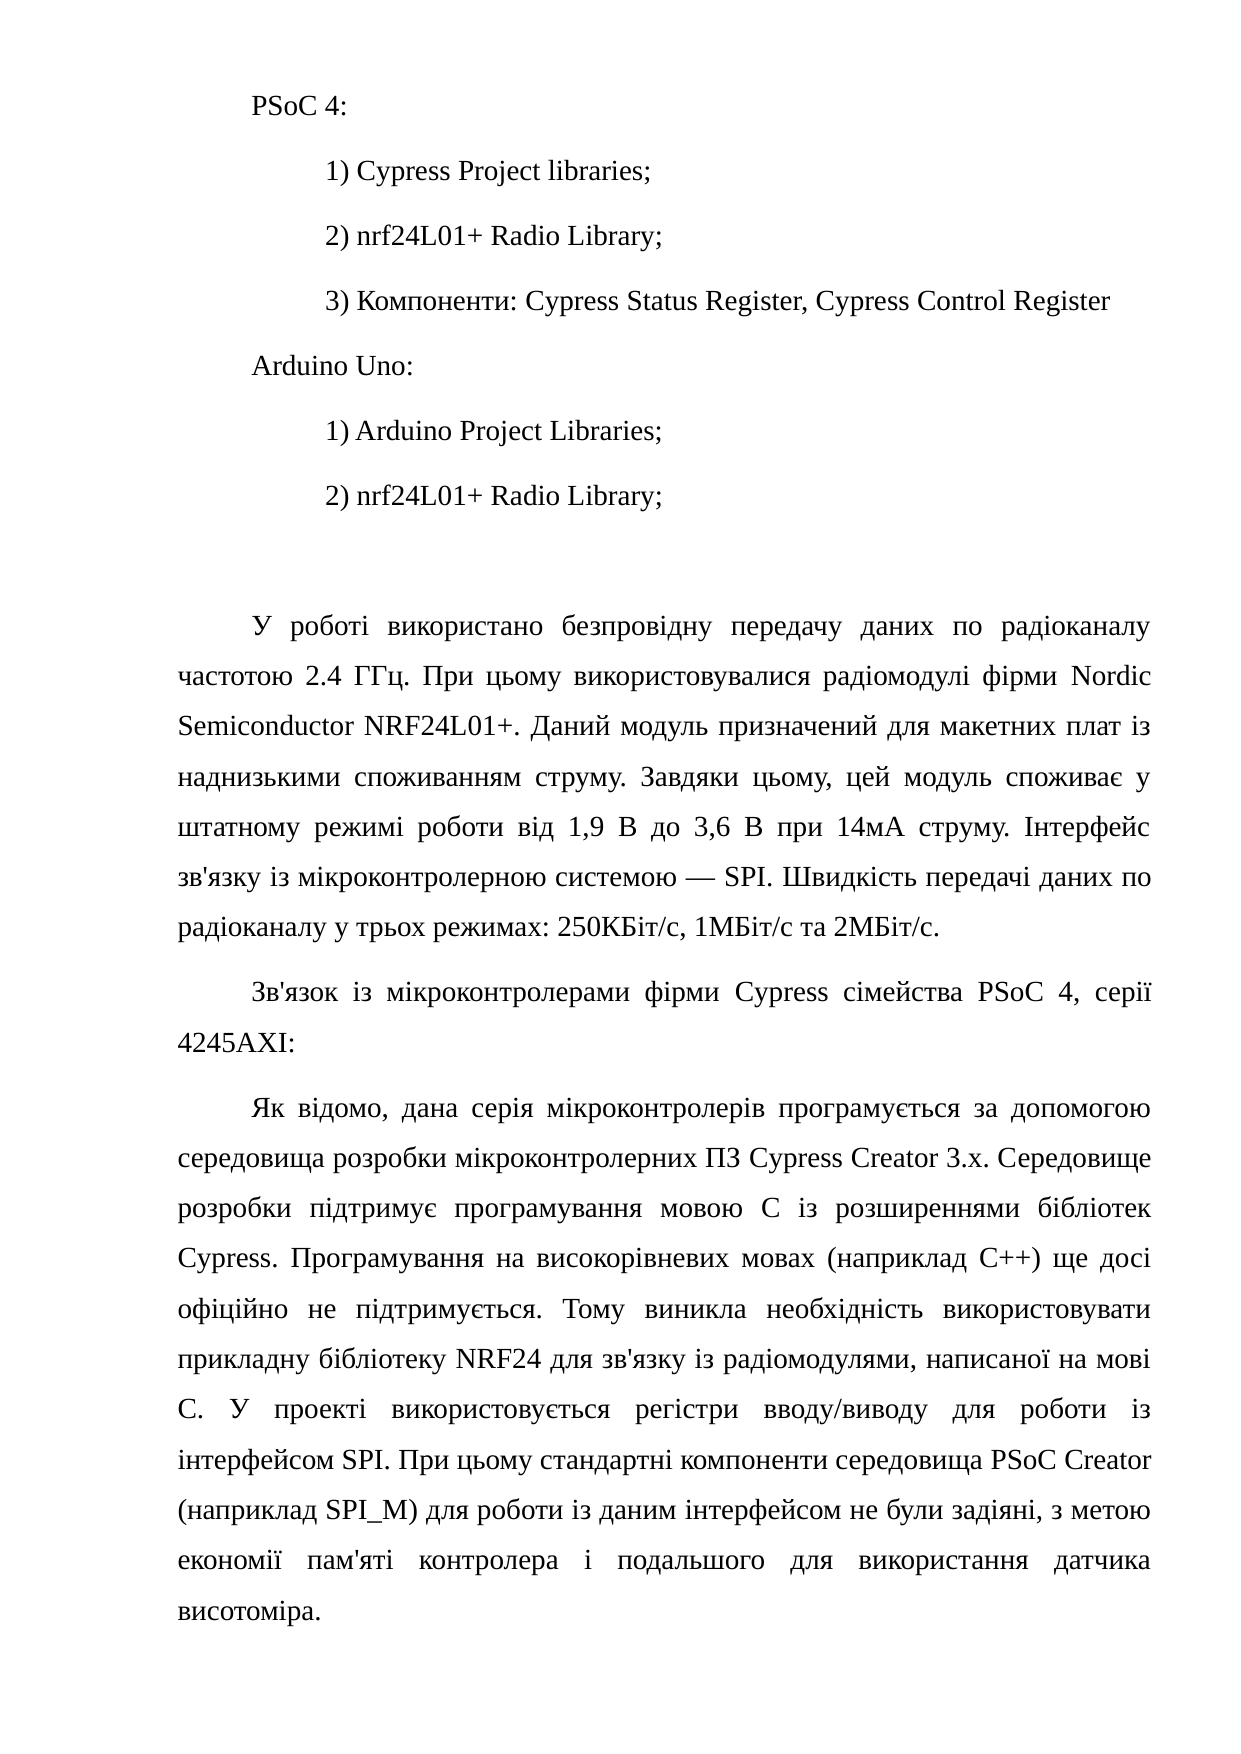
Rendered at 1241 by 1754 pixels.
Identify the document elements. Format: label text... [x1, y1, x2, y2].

text PSoC 4: [177, 88, 1152, 122]
text Arduino Uno: [177, 348, 1152, 382]
text 1) Cypress Project libraries; [325, 153, 1152, 187]
text Як відомо, дана серія мікроконтролерів програмується за допомогою середовища розробки мікроконтролерних ПЗ Cypress Creator 3.x. Середовище розробки підтримує програмування мовою C із розширеннями бібліотек Cypress. Програмування на високорівневих мовах (наприклад С++) ще досі офіційно не підтримується. Тому виникла необхідність використовувати прикладну бібліотеку NRF24 для зв'язку із радіомодулями, написаної на мові С. У проекті використовується регістри вводу/виводу для роботи із інтерфейсом SPI. При цьому стандартні компоненти середовища PSoC Creator (наприклад SPI_M) для роботи із даним інтерфейсом не були задіяні, з метою економії пам'яті контролера і подальшого для використання датчика висотоміра. [177, 1090, 1152, 1626]
text У роботі використано безпровідну передачу даних по радіоканалу частотою 2.4 ГГц. При цьому використовувалися радіомодулі фірми Nordic Semiconductor NRF24L01+. Даний модуль призначений для макетних плат із наднизькими споживанням струму. Завдяки цьому, цей модуль споживає у штатному режимі роботи від 1,9 В до 3,6 В при 14мА струму. Інтерфейс зв'язку із мікроконтролерною системою — SPI. Швидкість передачі даних по радіоканалу у трьох режимах: 250КБіт/c, 1МБіт/с та 2МБіт/с. [177, 608, 1152, 943]
text 2) nrf24L01+ Radio Library; [325, 478, 1152, 511]
text 1) Arduino Project Libraries; [325, 413, 1152, 447]
text 3) Компоненти: Cypress Status Register, Cypress Control Register [325, 283, 1152, 317]
text Зв'язок із мікроконтролерами фірми Cypress сімейства PSoC 4, серії 4245AXI: [177, 974, 1152, 1058]
text 2) nrf24L01+ Radio Library; [325, 218, 1152, 252]
